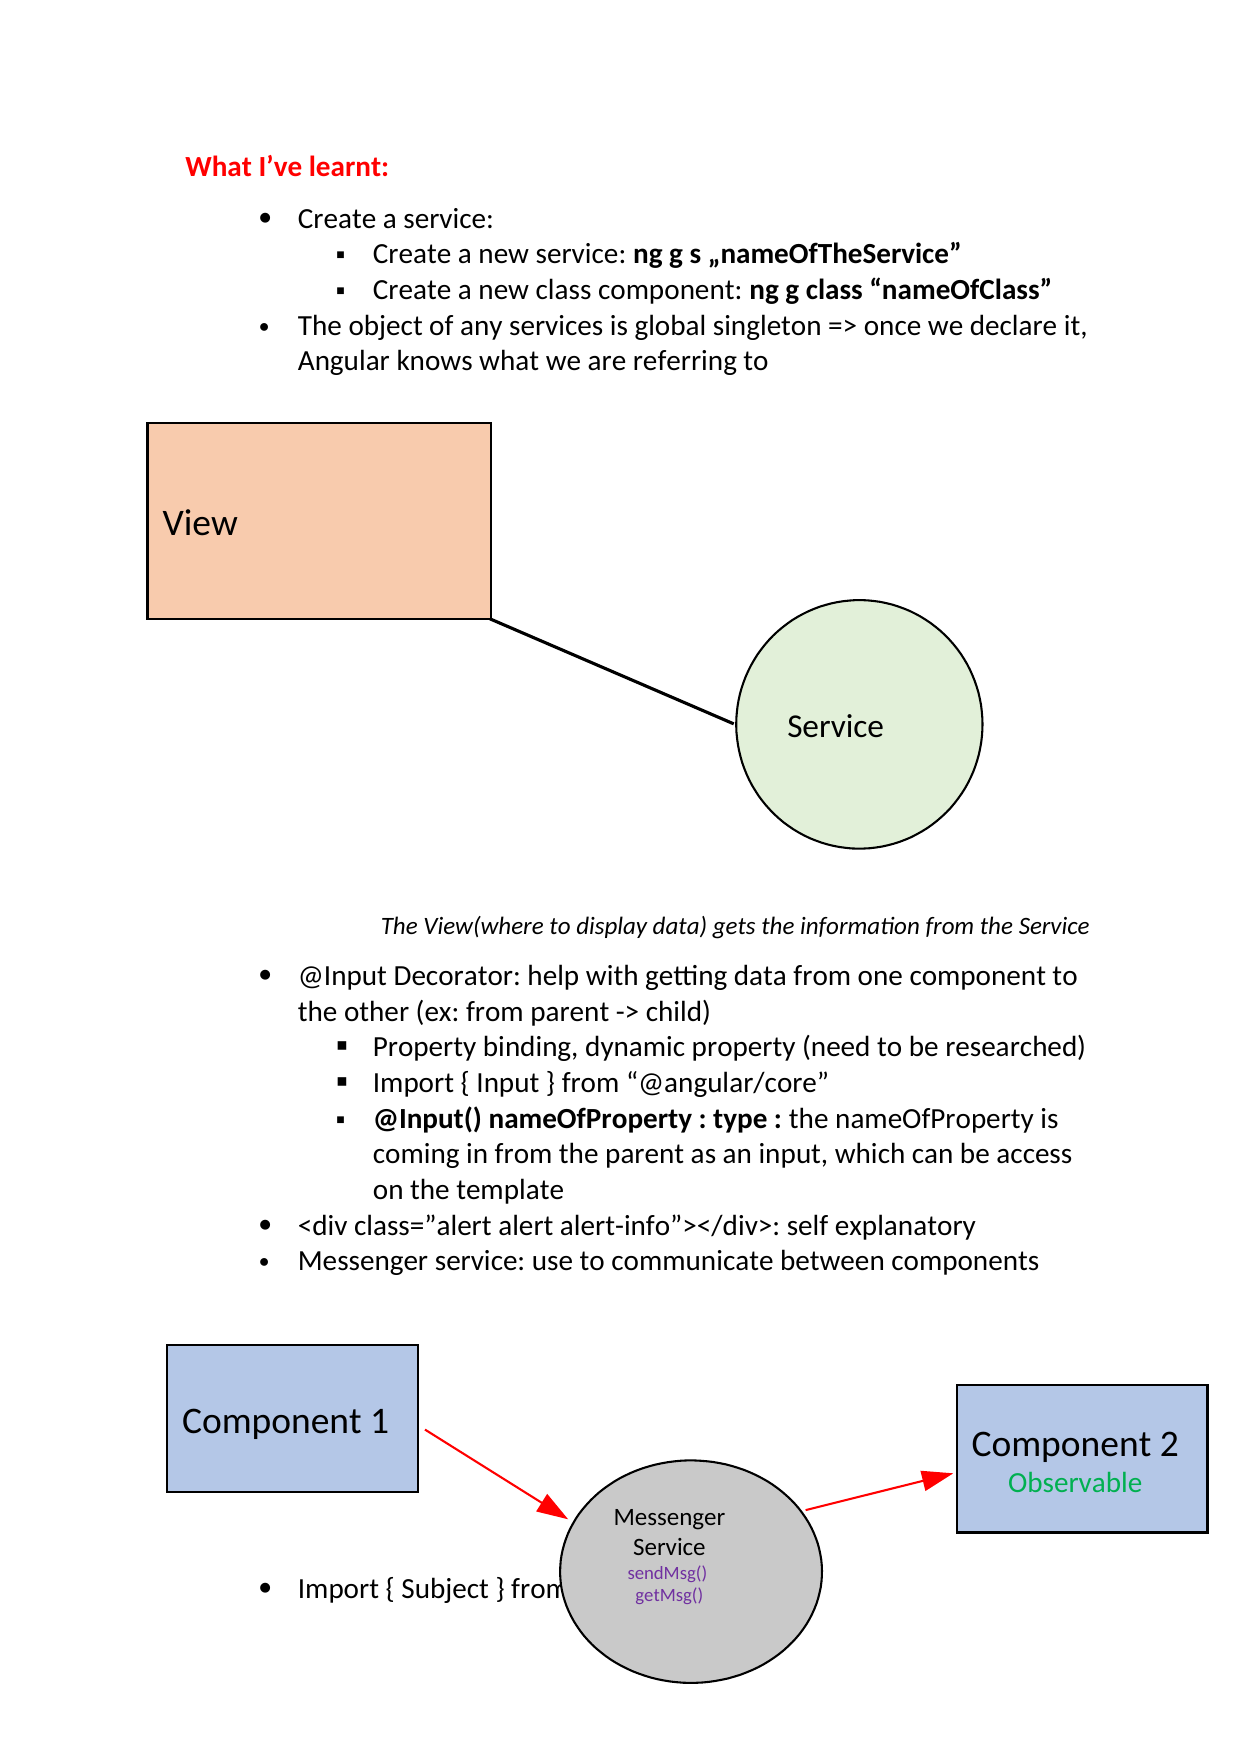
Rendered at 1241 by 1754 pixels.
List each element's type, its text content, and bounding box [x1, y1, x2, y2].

text The View(where to display data) gets the information from the Service [148, 910, 1093, 941]
list Create a new class component: ng g class “nameOfClass” [335, 271, 1093, 307]
list Property binding, dynamic property (need to be researched) [335, 1028, 1093, 1064]
list Import { Subject } from ‘rxjs’; [818, 1570, 1093, 1606]
list Create a new service: ng g s „nameOfTheService” [335, 236, 1093, 271]
list Import { Subject } from ‘rxjs’; [260, 1570, 565, 1606]
text What I’ve learnt: [185, 148, 1093, 183]
list Import { Input } from “@angular/core” [335, 1064, 1093, 1100]
list Create a service: [260, 200, 1093, 236]
list The object of any services is global singleton => once we declare it, Angular knows what we are referring to [260, 307, 1093, 378]
list Messenger service: use to communicate between components [260, 1242, 1093, 1278]
list <div class=”alert alert alert-info”></div>: self explanatory [260, 1207, 1093, 1242]
list @Input Decorator: help with getting data from one component to the other (ex: from parent -> child) [260, 957, 1093, 1028]
list @Input() nameOfProperty : type : the nameOfProperty is coming in from the parent as an input, which can be access on the template [335, 1100, 1093, 1207]
